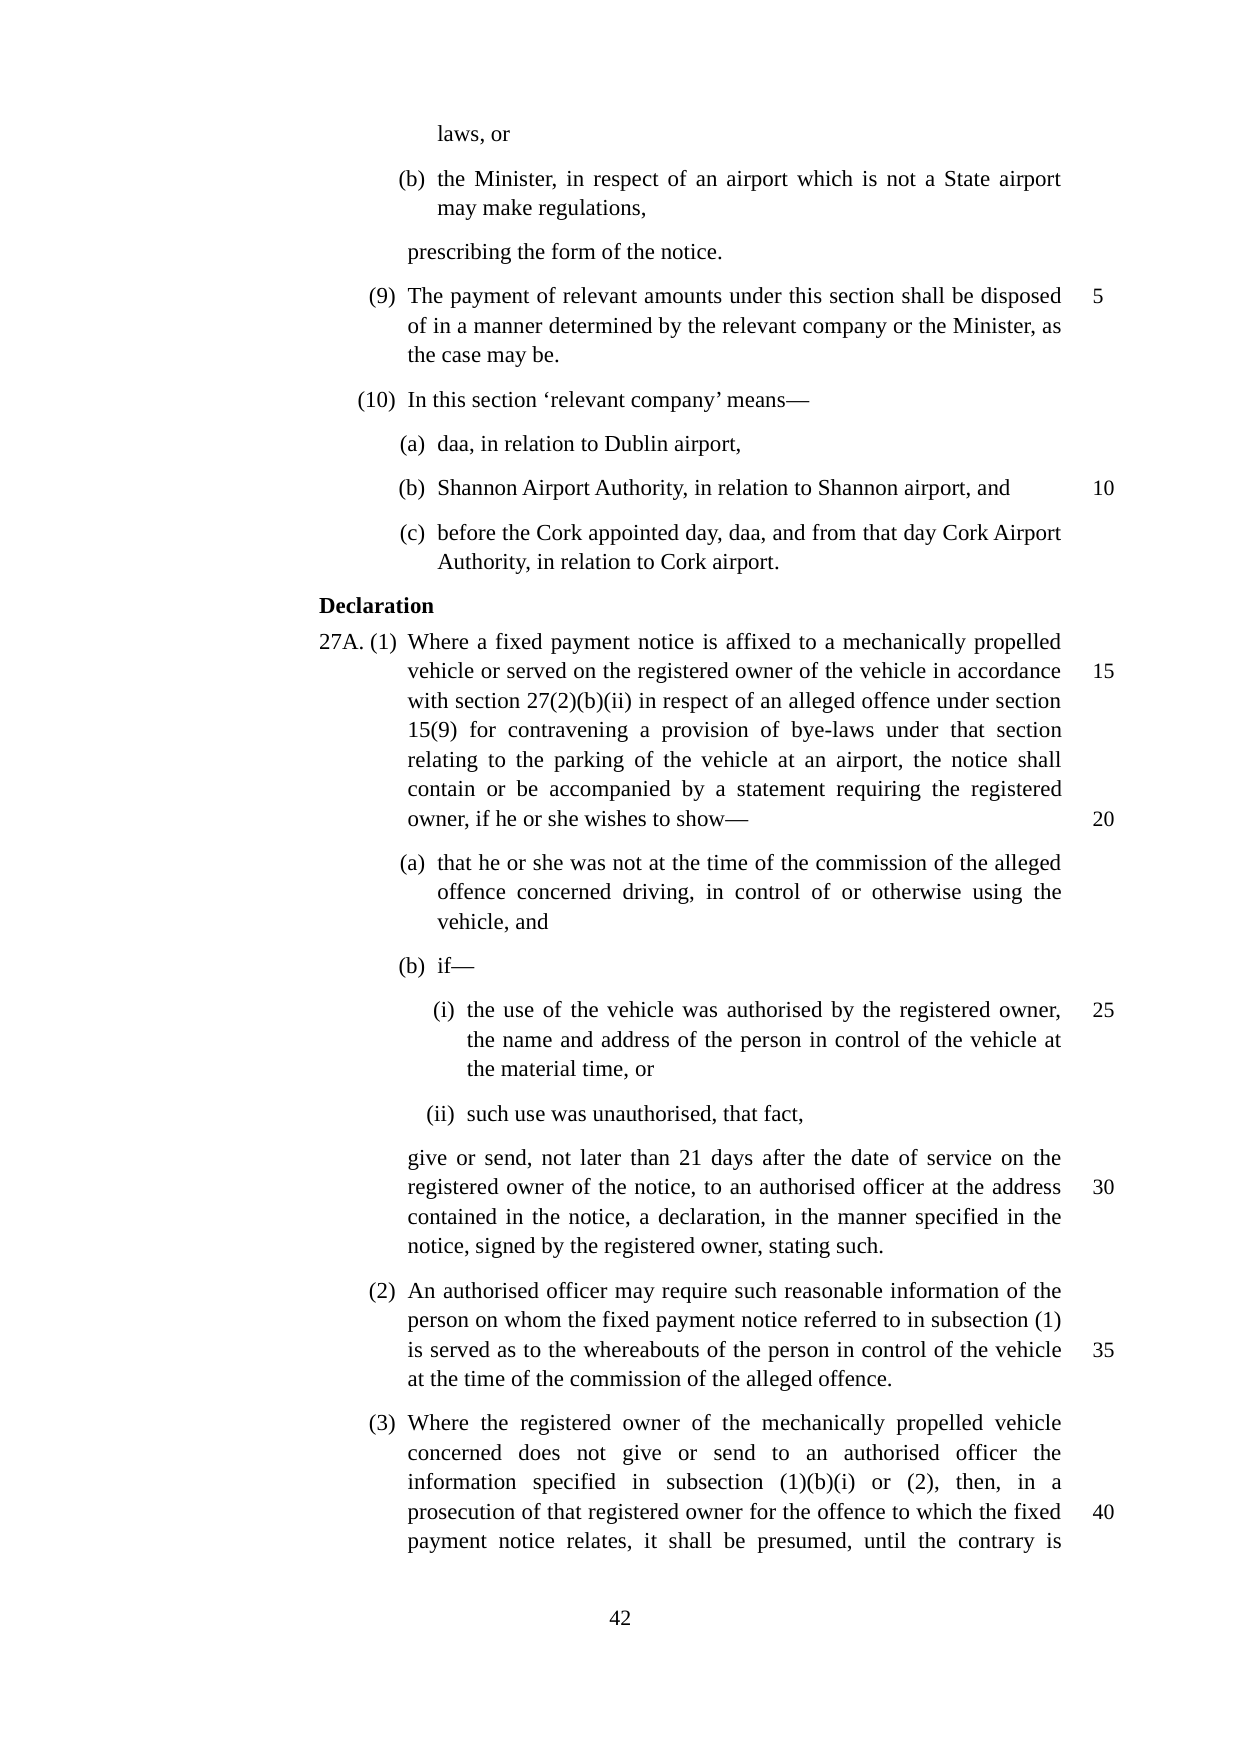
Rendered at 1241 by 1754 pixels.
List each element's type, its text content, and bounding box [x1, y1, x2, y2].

text (2) An authorised officer may require such reasonable information of the person on whom the fixed payment notice referred to in subsection (1) is served as to the whereabouts of the person in control of the vehicle at the time of the commission of the alleged offence. [319, 1274, 1063, 1392]
text give or send, not later than 21 days after the date of service on the registered owner of the notice, to an authorised officer at the address contained in the notice, a declaration, in the manner specified in the notice, signed by the registered owner, stating such. [319, 1142, 1063, 1260]
text (b) the Minister, in respect of an airport which is not a State airport may make regulations, [307, 162, 1063, 221]
text (c) before the Cork appointed day, daa, and from that day Cork Airport Authority, in relation to Cork airport. [307, 516, 1063, 575]
text (b) Shannon Airport Authority, in relation to Shannon airport, and [307, 472, 1063, 502]
text laws, or [307, 118, 1063, 148]
text (3) Where the registered owner of the mechanically propelled vehicle concerned does not give or send to an authorised officer the information specified in subsection (1)(b)(i) or (2), then, in a prosecution of that registered owner for the offence to which the fixed payment notice relates, it shall be presumed, until the contrary is [319, 1407, 1063, 1554]
text 27A. (1) Where a fixed payment notice is affixed to a mechanically propelled vehicle or served on the registered owner of the vehicle in accordance with section 27(2)(b)(ii) in respect of an alleged offence under section 15(9) for contravening a provision of bye-laws under that section relating to the parking of the vehicle at an airport, the notice shall contain or be accompanied by a statement requiring the registered owner, if he or she wishes to show⁠— [319, 626, 1063, 832]
text (9) The payment of relevant amounts under this section shall be disposed of in a manner determined by the relevant company or the Minister, as the case may be. [319, 280, 1063, 369]
text (a) that he or she was not at the time of the commission of the alleged offence concerned driving, in control of or otherwise using the vehicle, and [307, 847, 1063, 935]
text (a) daa, in relation to Dublin airport, [307, 428, 1063, 457]
text Declaration [319, 590, 1063, 620]
text prescribing the form of the notice. [319, 236, 1063, 266]
text (i) the use of the vehicle was authorised by the registered owner, the name and address of the person in control of the vehicle at the material time, or [295, 994, 1063, 1083]
text (ii) such use was unauthorised, that fact, [295, 1097, 1063, 1127]
text (10) In this section ‘relevant company’ means⁠— [319, 384, 1063, 413]
text (b) if⁠— [307, 950, 1063, 979]
